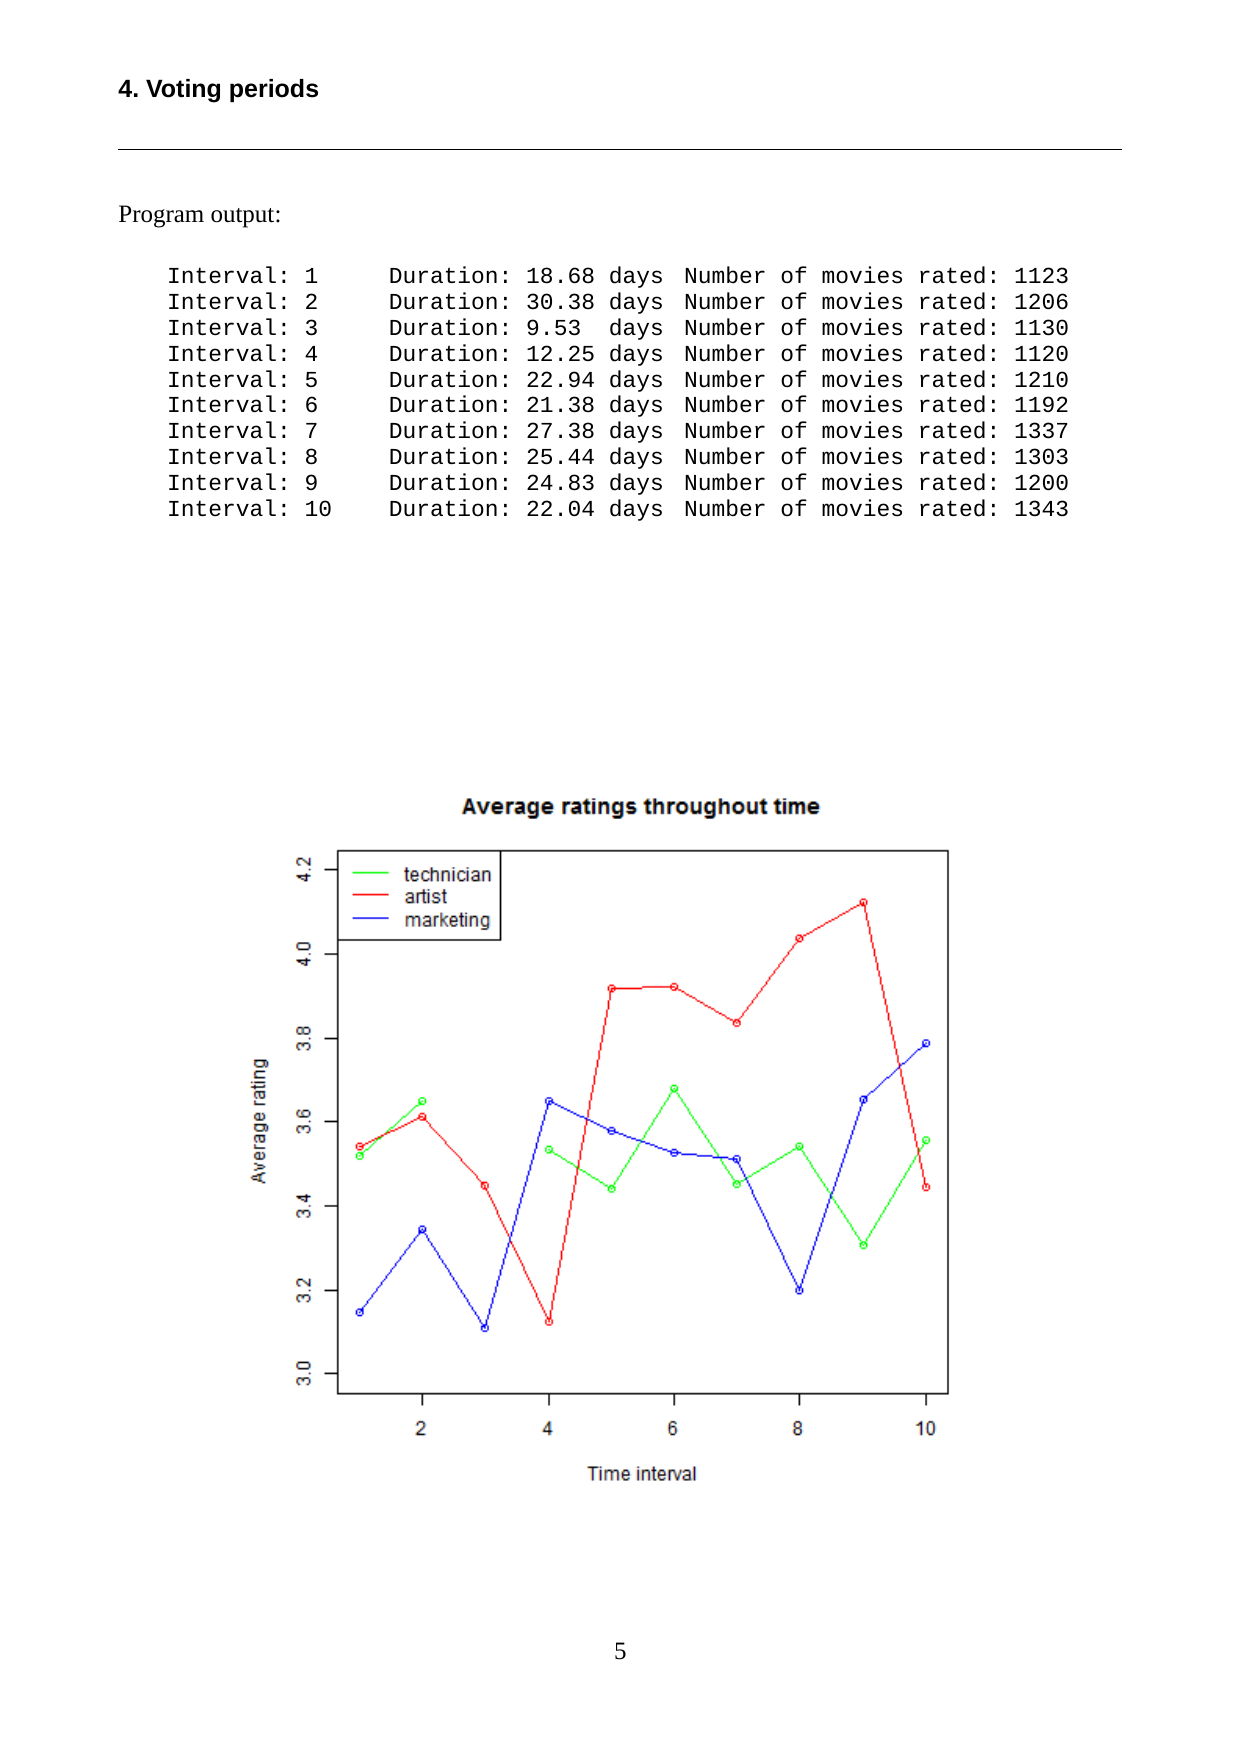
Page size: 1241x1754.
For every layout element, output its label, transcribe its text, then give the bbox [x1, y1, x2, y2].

text Interval: 3 Duration: 9.53 days Number of movies rated: 1130 [167, 316, 1073, 342]
text Interval: 6 Duration: 21.38 days Number of movies rated: 1192 [167, 394, 1073, 420]
text Interval: 1 Duration: 18.68 days Number of movies rated: 1123 [167, 264, 1073, 290]
text 4. Voting periods [118, 74, 1122, 102]
text Interval: 9 Duration: 24.83 days Number of movies rated: 1200 [167, 472, 1073, 498]
text Interval: 10 Duration: 22.04 days Number of movies rated: 1343 [167, 498, 1073, 523]
text Interval: 2 Duration: 30.38 days Number of movies rated: 1206 [167, 290, 1073, 316]
text Interval: 7 Duration: 27.38 days Number of movies rated: 1337 [167, 420, 1073, 446]
text [152, 257, 1088, 531]
text Program output: [118, 199, 1122, 228]
text Interval: 4 Duration: 12.25 days Number of movies rated: 1120 [167, 342, 1073, 368]
text Interval: 5 Duration: 22.94 days Number of movies rated: 1210 [167, 368, 1073, 394]
text Interval: 8 Duration: 25.44 days Number of movies rated: 1303 [167, 446, 1073, 472]
